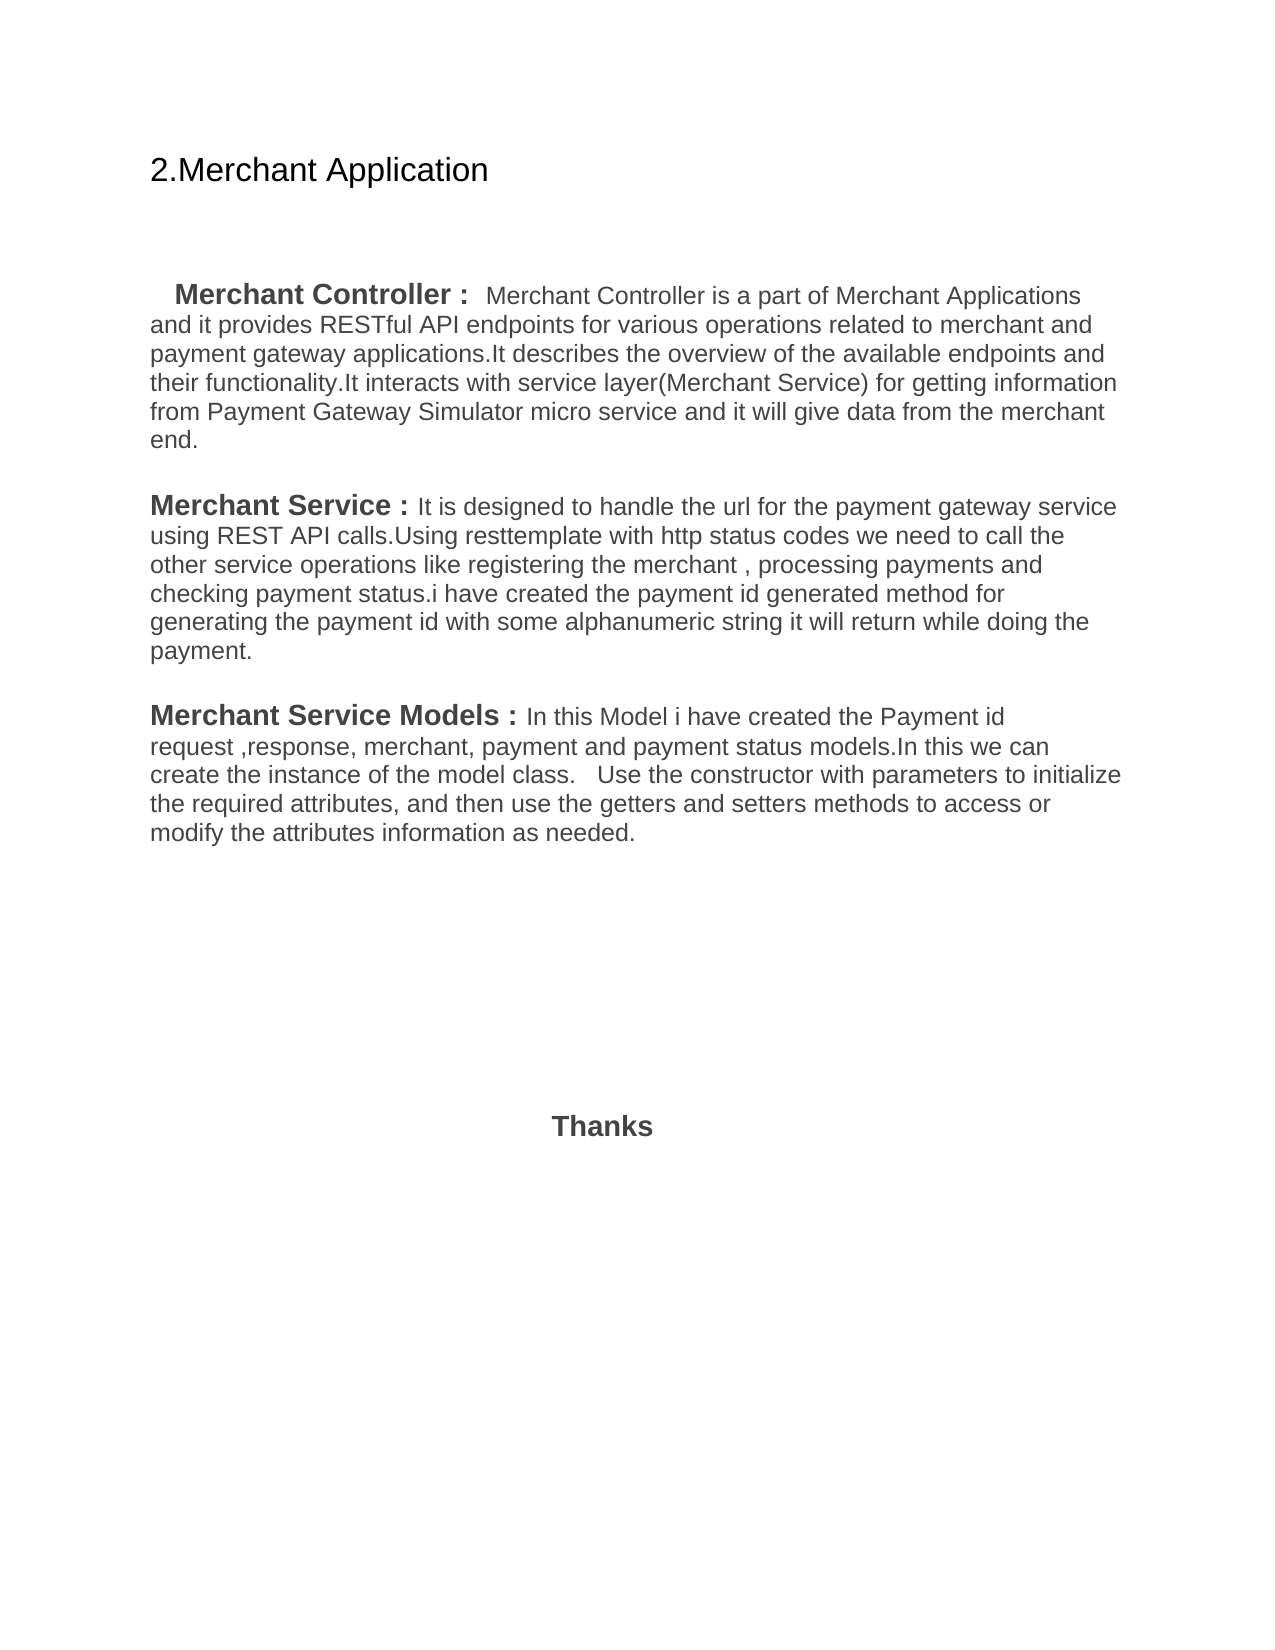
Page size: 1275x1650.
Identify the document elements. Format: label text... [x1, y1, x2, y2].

subtitle Merchant Service : It is designed to handle the url for the payment gateway service using REST API calls.Using resttemplate with http status codes we need to call the other service operations like registering the merchant , processing payments and checking payment status.i have created the payment id generated method for generating the payment id with some alphanumeric string it will return while doing the payment. [150, 488, 1125, 665]
subtitle Merchant Service Models : In this Model i have created the Payment id request ,response, merchant, payment and payment status models.In this we can create the instance of the model class. Use the constructor with parameters to initialize the required attributes, and then use the getters and setters methods to access or modify the attributes information as needed. [150, 698, 1125, 847]
subtitle Thanks [300, 1109, 1125, 1143]
subtitle Merchant Controller : Merchant Controller is a part of Merchant Applications and it provides RESTful API endpoints for various operations related to merchant and payment gateway applications.It describes the overview of the available endpoints and their functionality.It interacts with service layer(Merchant Service) for getting information from Payment Gateway Simulator micro service and it will give data from the merchant end. [150, 277, 1125, 454]
subtitle 2.Merchant Application [150, 150, 1125, 188]
